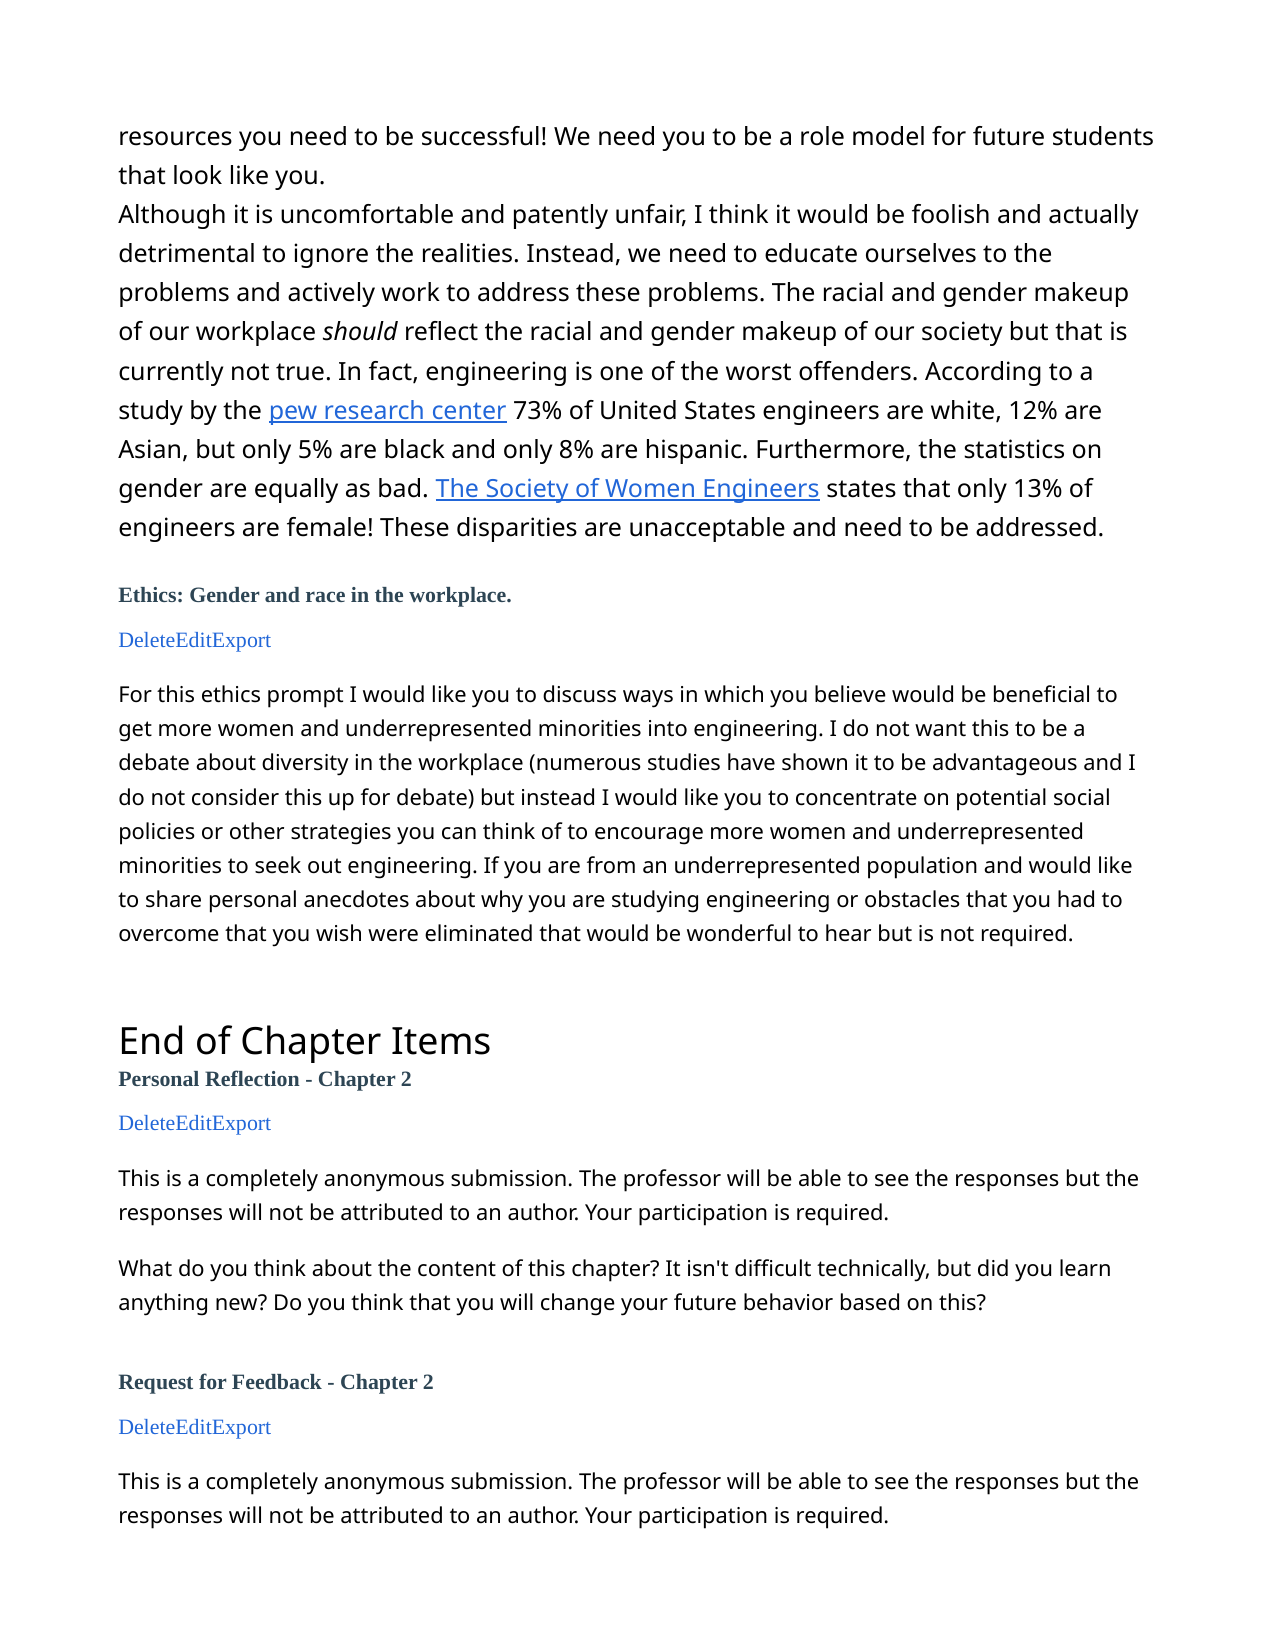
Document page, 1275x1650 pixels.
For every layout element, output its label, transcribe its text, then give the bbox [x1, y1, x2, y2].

text Personal Reflection - Chapter 2 [118, 1066, 1141, 1091]
text For this ethics prompt I would like you to discuss ways in which you believe would be beneficial to get more women and underrepresented minorities into engineering. I do not want this to be a debate about diversity in the workplace (numerous studies have shown it to be advantageous and I do not consider this up for debate) but instead I would like you to concentrate on potential social policies or other strategies you can think of to encourage more women and underrepresented minorities to seek out engineering. If you are from an underrepresented population and would like to share personal anecdotes about why you are studying engineering or obstacles that you had to overcome that you wish were eliminated that would be wonderful to hear but is not required. [118, 679, 1157, 948]
text DeleteEditExport [118, 1414, 1157, 1439]
text Request for Feedback - Chapter 2 [118, 1369, 1141, 1394]
text DeleteEditExport [118, 1110, 1157, 1135]
text What do you think about the content of this chapter? It isn't difficult technically, but did you learn anything new? Do you think that you will change your future behavior based on this? [118, 1253, 1157, 1317]
text Ethics: Gender and race in the workplace. [118, 582, 1141, 607]
text Although it is uncomfortable and patently unfair, I think it would be foolish and actually detrimental to ignore the realities. Instead, we need to educate ourselves to the problems and actively work to address these problems. The racial and gender makeup of our workplace should reflect the racial and gender makeup of our society but that is currently not true. In fact, engineering is one of the worst offenders. According to a study by the pew research center 73% of United States engineers are white, 12% are Asian, but only 5% are black and only 8% are hispanic. Furthermore, the statistics on gender are equally as bad. The Society of Women Engineers states that only 13% of engineers are female! These disparities are unacceptable and need to be addressed. [118, 196, 1157, 544]
text This is a completely anonymous submission. The professor will be able to see the responses but the responses will not be attributed to an author. Your participation is required. [118, 1466, 1157, 1530]
subtitle End of Chapter Items [118, 1014, 1157, 1066]
text This is a completely anonymous submission. The professor will be able to see the responses but the responses will not be attributed to an author. Your participation is required. [118, 1162, 1157, 1226]
text DeleteEditExport [118, 627, 1157, 652]
text resources you need to be successful! We need you to be a role model for future students that look like you. [118, 118, 1157, 191]
